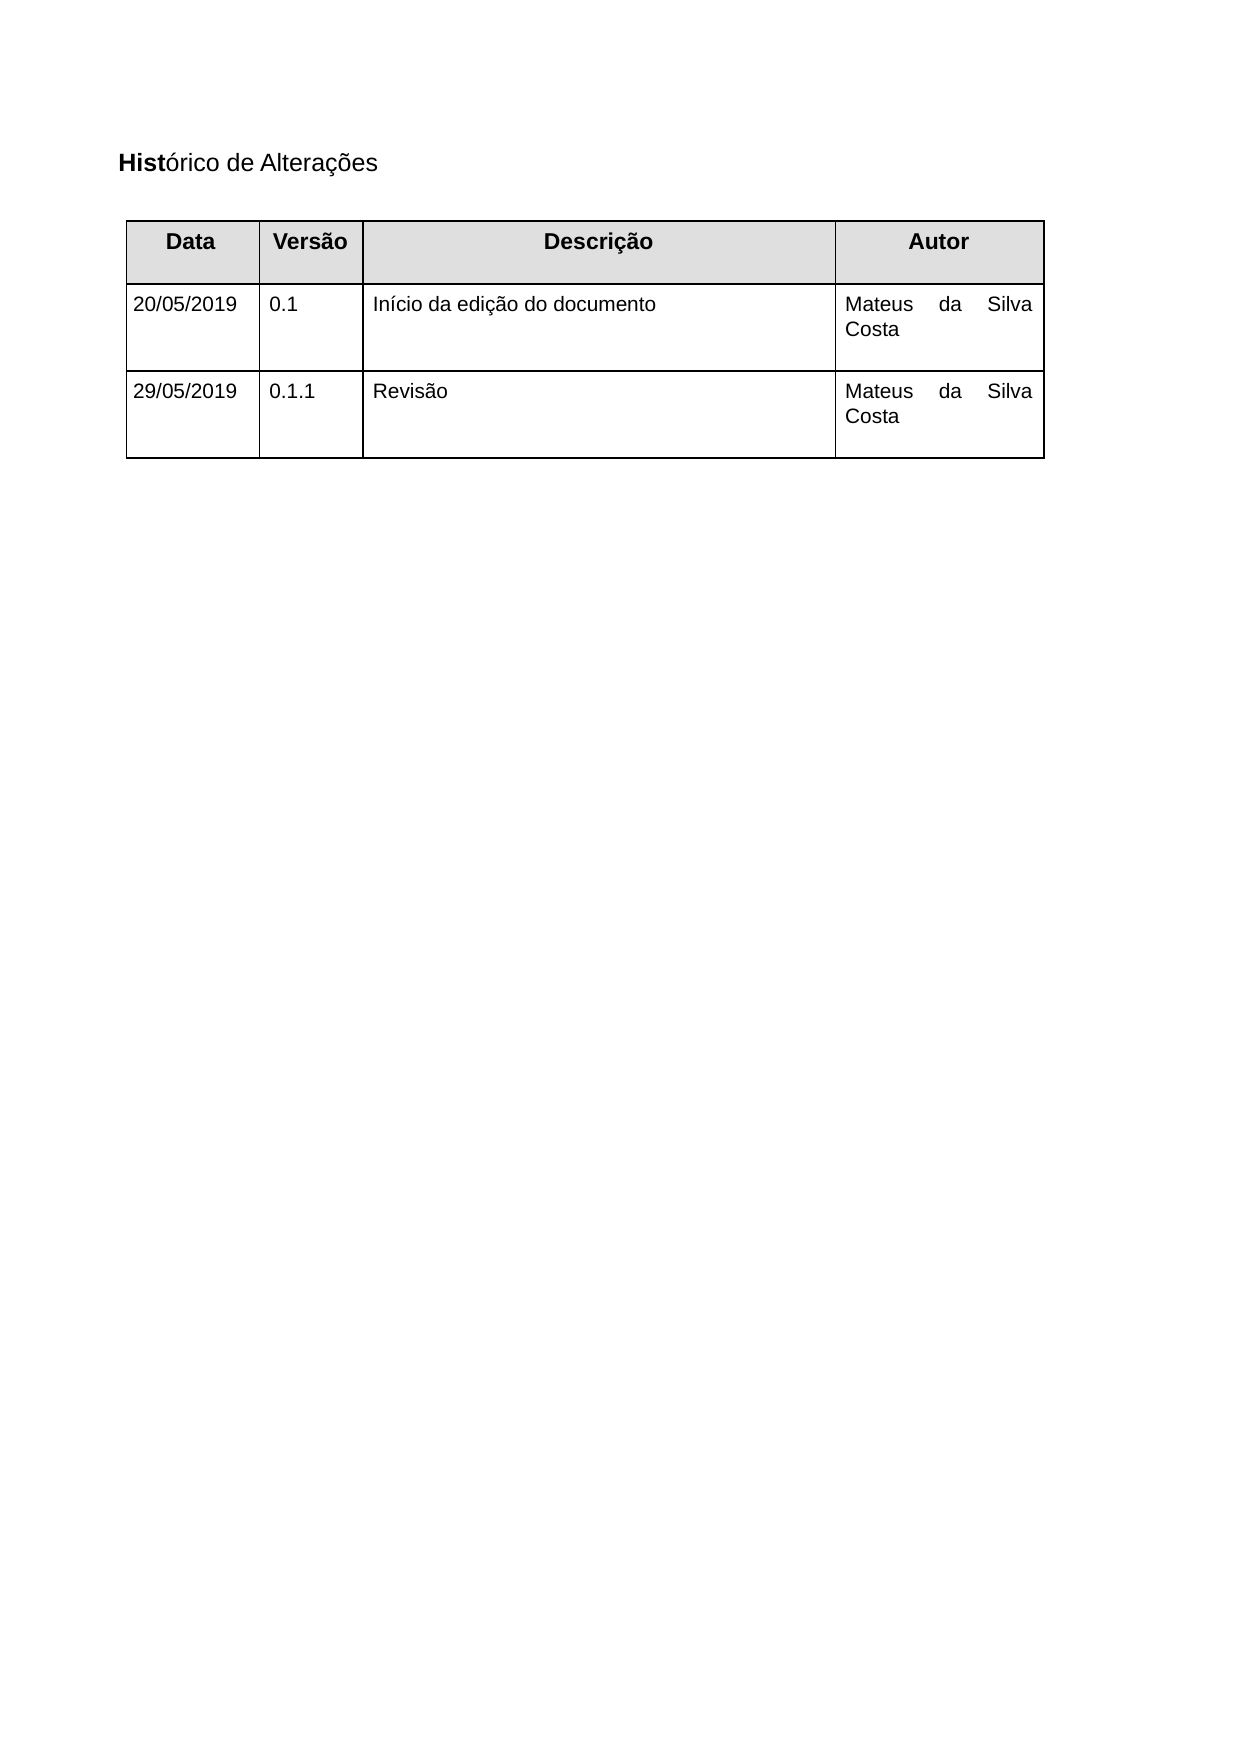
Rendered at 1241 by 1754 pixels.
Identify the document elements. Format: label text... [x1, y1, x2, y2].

table_cell 0.1 [260, 285, 362, 370]
table_cell Mateus da Silva Costa [836, 372, 1043, 457]
table_header Data [127, 222, 259, 283]
table_cell 20/05/2019 [127, 285, 259, 370]
table_header Versão [260, 222, 362, 283]
table_header Autor [836, 222, 1043, 283]
table_header Descrição [364, 222, 835, 283]
table_cell 0.1.1 [260, 372, 362, 457]
text Histórico de Alterações [118, 148, 1122, 176]
table_cell Início da edição do documento [364, 285, 835, 370]
table_cell 29/05/2019 [127, 372, 259, 457]
table_cell Revisão [364, 372, 835, 457]
table_cell Mateus da Silva Costa [836, 285, 1043, 370]
